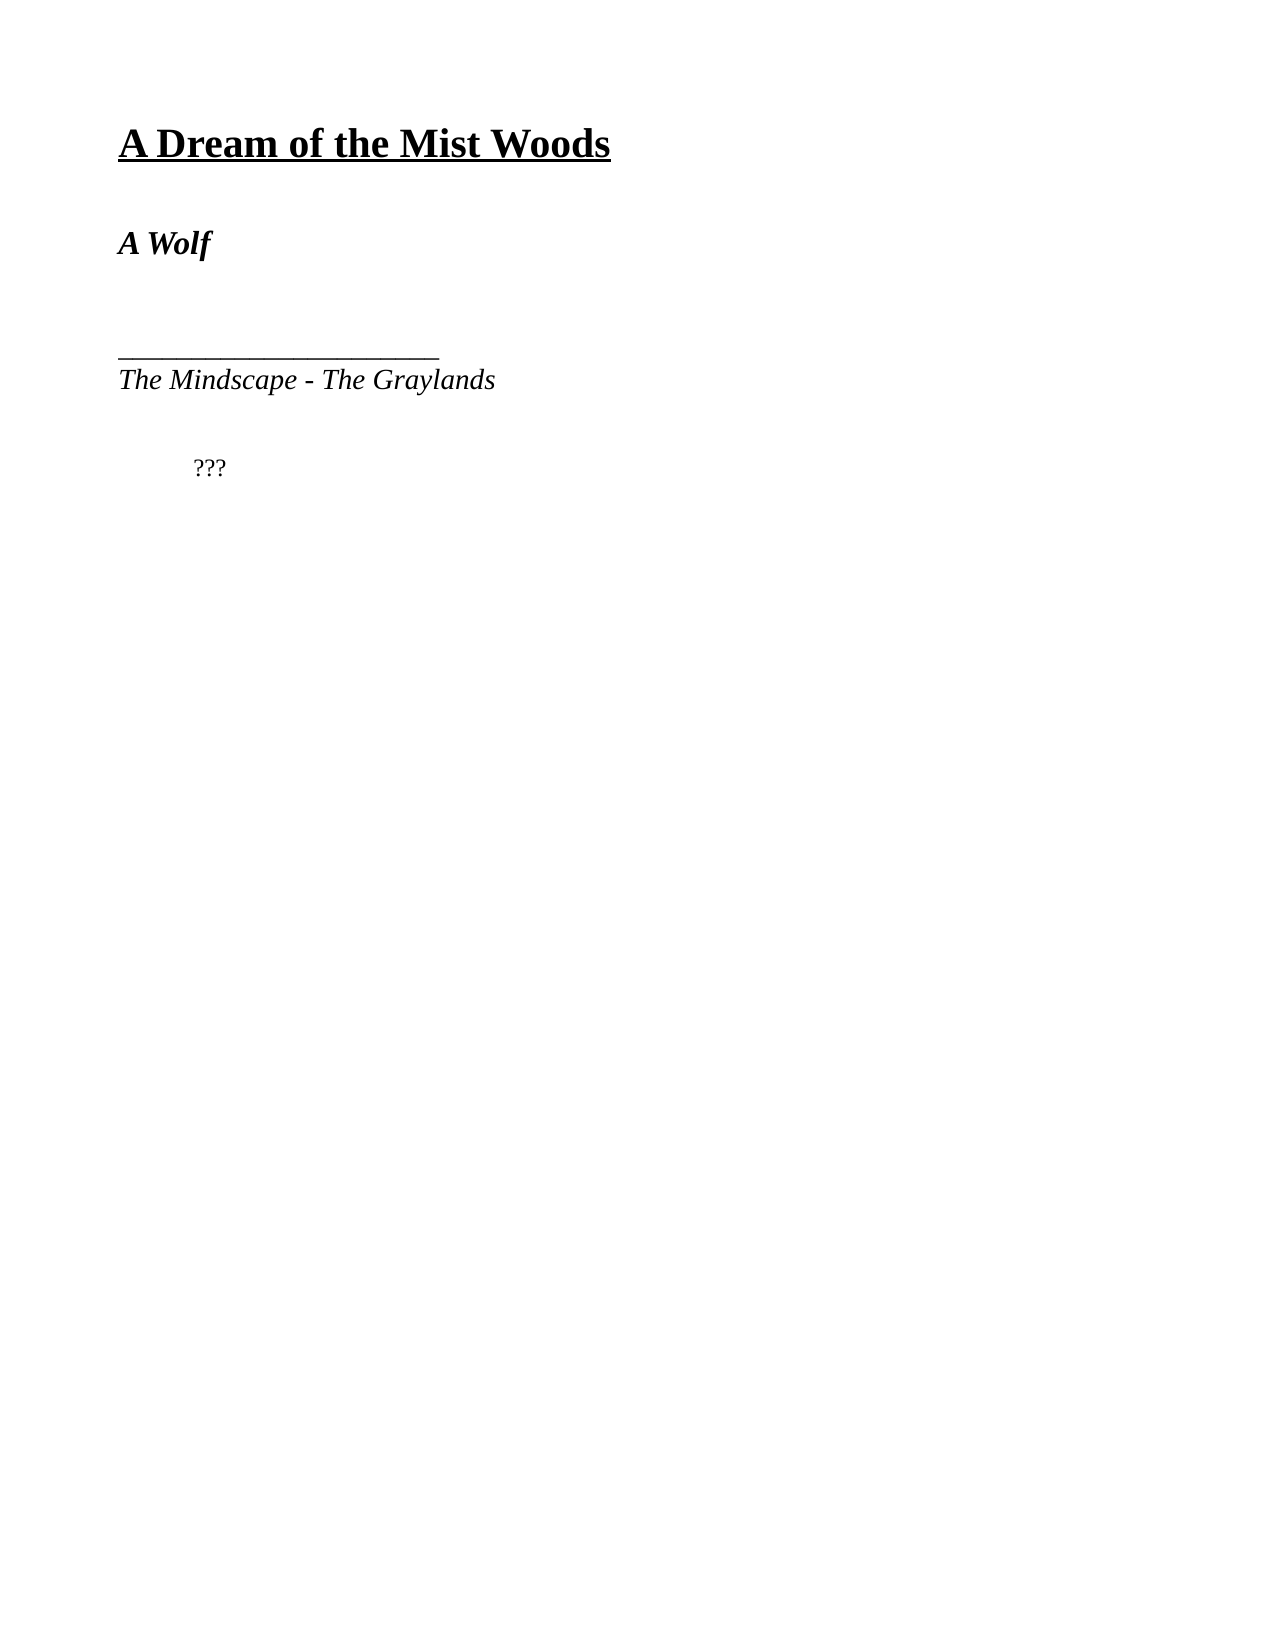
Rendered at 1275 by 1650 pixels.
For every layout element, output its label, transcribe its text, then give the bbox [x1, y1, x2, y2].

text A Wolf [118, 223, 1157, 262]
text The Mindscape - The Graylands [118, 362, 1157, 396]
text A Dream of the Mist Woods [118, 118, 1157, 166]
text ______________________ [118, 329, 1157, 362]
text ??? [118, 453, 1157, 482]
